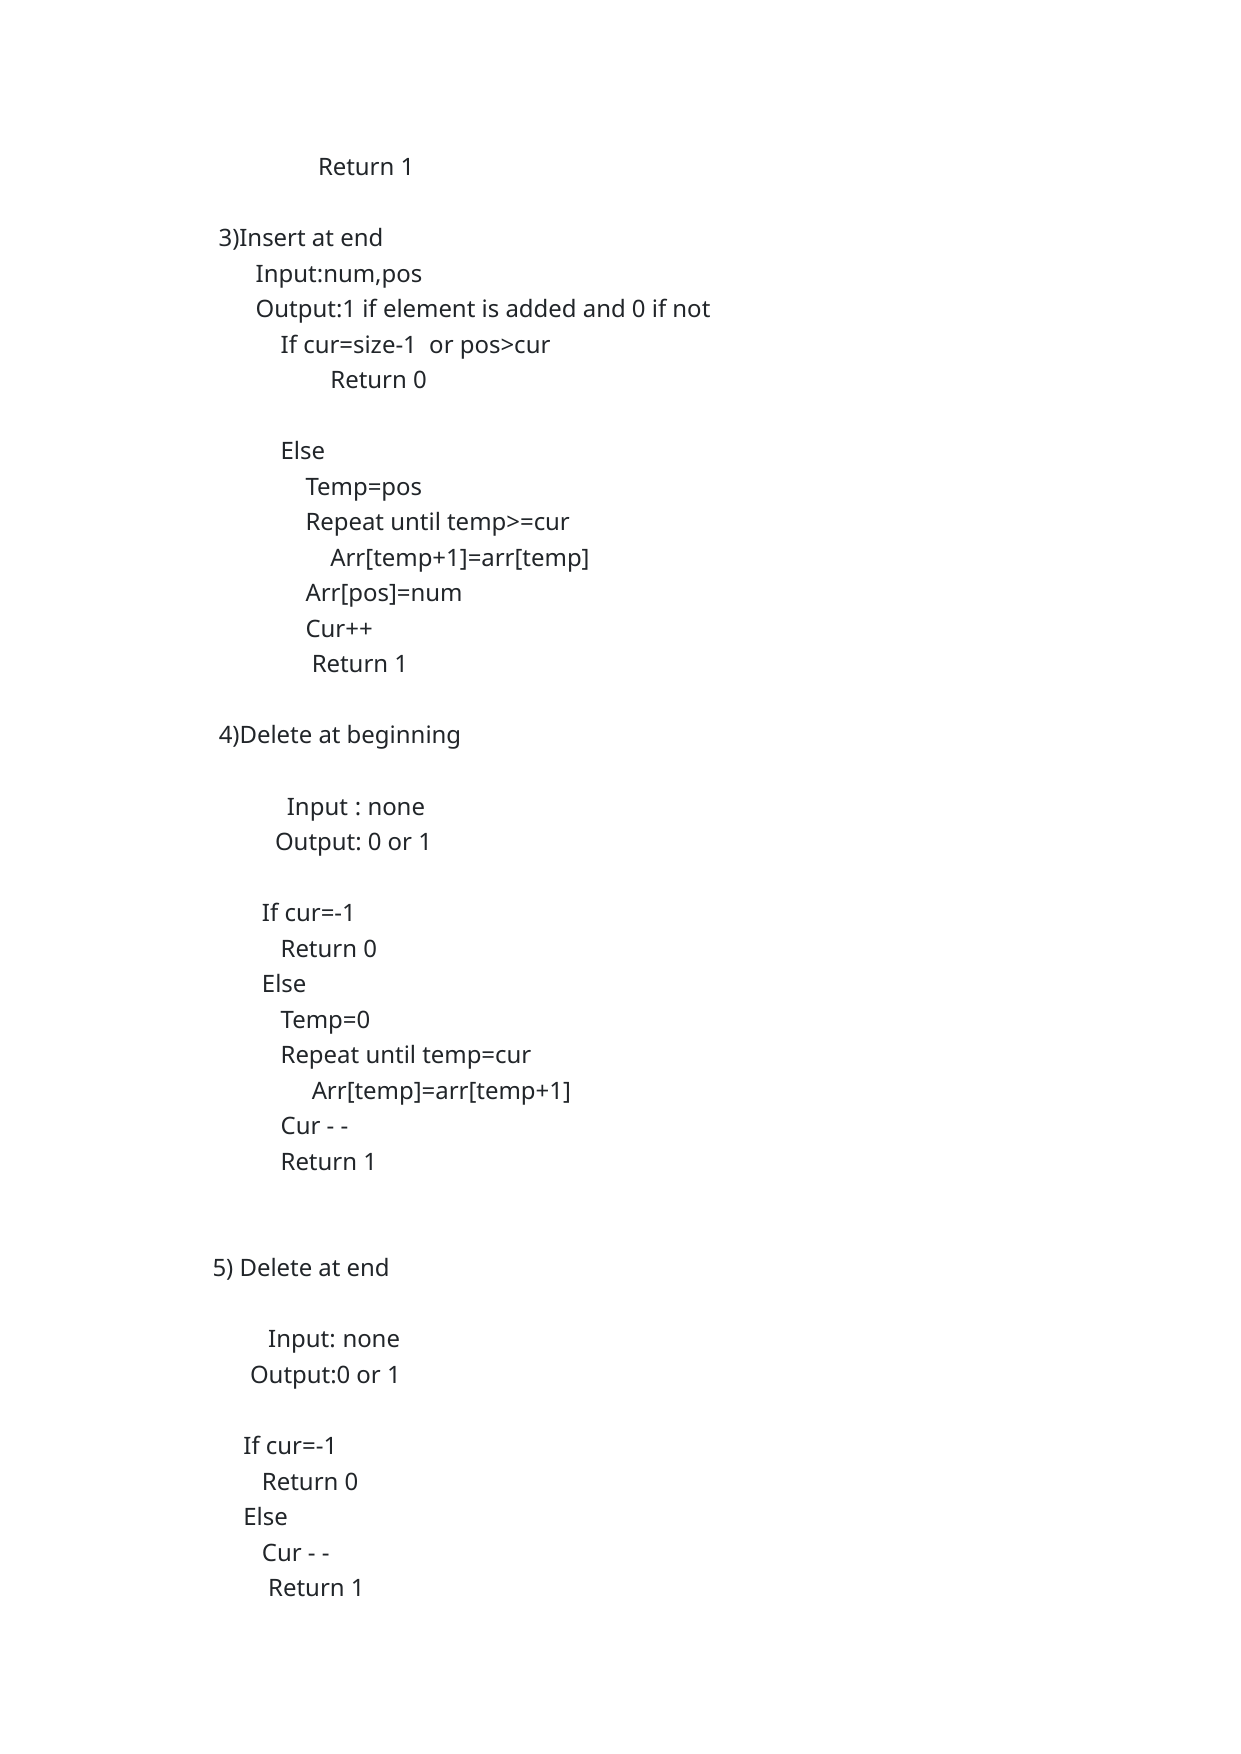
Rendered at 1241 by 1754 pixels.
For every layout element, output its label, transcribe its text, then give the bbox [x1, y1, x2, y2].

text 4)Delete at beginning [150, 718, 1090, 751]
text Else [150, 967, 1090, 999]
text Else [150, 434, 1090, 467]
text Arr[temp]=arr[temp+1] [150, 1073, 1090, 1106]
text Cur - - [150, 1109, 1090, 1142]
text Temp=pos [150, 470, 1090, 502]
text Cur - - [150, 1535, 1090, 1568]
text Else [150, 1500, 1090, 1532]
text Input: none [150, 1322, 1090, 1355]
text Arr[pos]=num [150, 576, 1090, 609]
text If cur=-1 [150, 896, 1090, 928]
text Repeat until temp=cur [150, 1038, 1090, 1071]
text Return 0 [150, 931, 1090, 964]
text Input:num,pos [150, 257, 1090, 289]
text Input : none [150, 789, 1090, 822]
text 3)Insert at end [150, 221, 1090, 254]
text Output:1 if element is added and 0 if not [150, 292, 1090, 325]
text If cur=size-1 or pos>cur [150, 328, 1090, 360]
text Return 1 [150, 150, 1090, 183]
text Return 1 [150, 1571, 1090, 1603]
text If cur=-1 [150, 1429, 1090, 1461]
text Output: 0 or 1 [150, 825, 1090, 857]
text Arr[temp+1]=arr[temp] [150, 541, 1090, 573]
text Temp=0 [150, 1002, 1090, 1035]
text Cur++ [150, 612, 1090, 644]
text 5) Delete at end [150, 1251, 1090, 1284]
text Return 0 [150, 1464, 1090, 1497]
text Repeat until temp>=cur [150, 505, 1090, 538]
text Return 0 [150, 363, 1090, 396]
text Return 1 [150, 647, 1090, 680]
text Output:0 or 1 [150, 1358, 1090, 1390]
text Return 1 [150, 1144, 1090, 1177]
